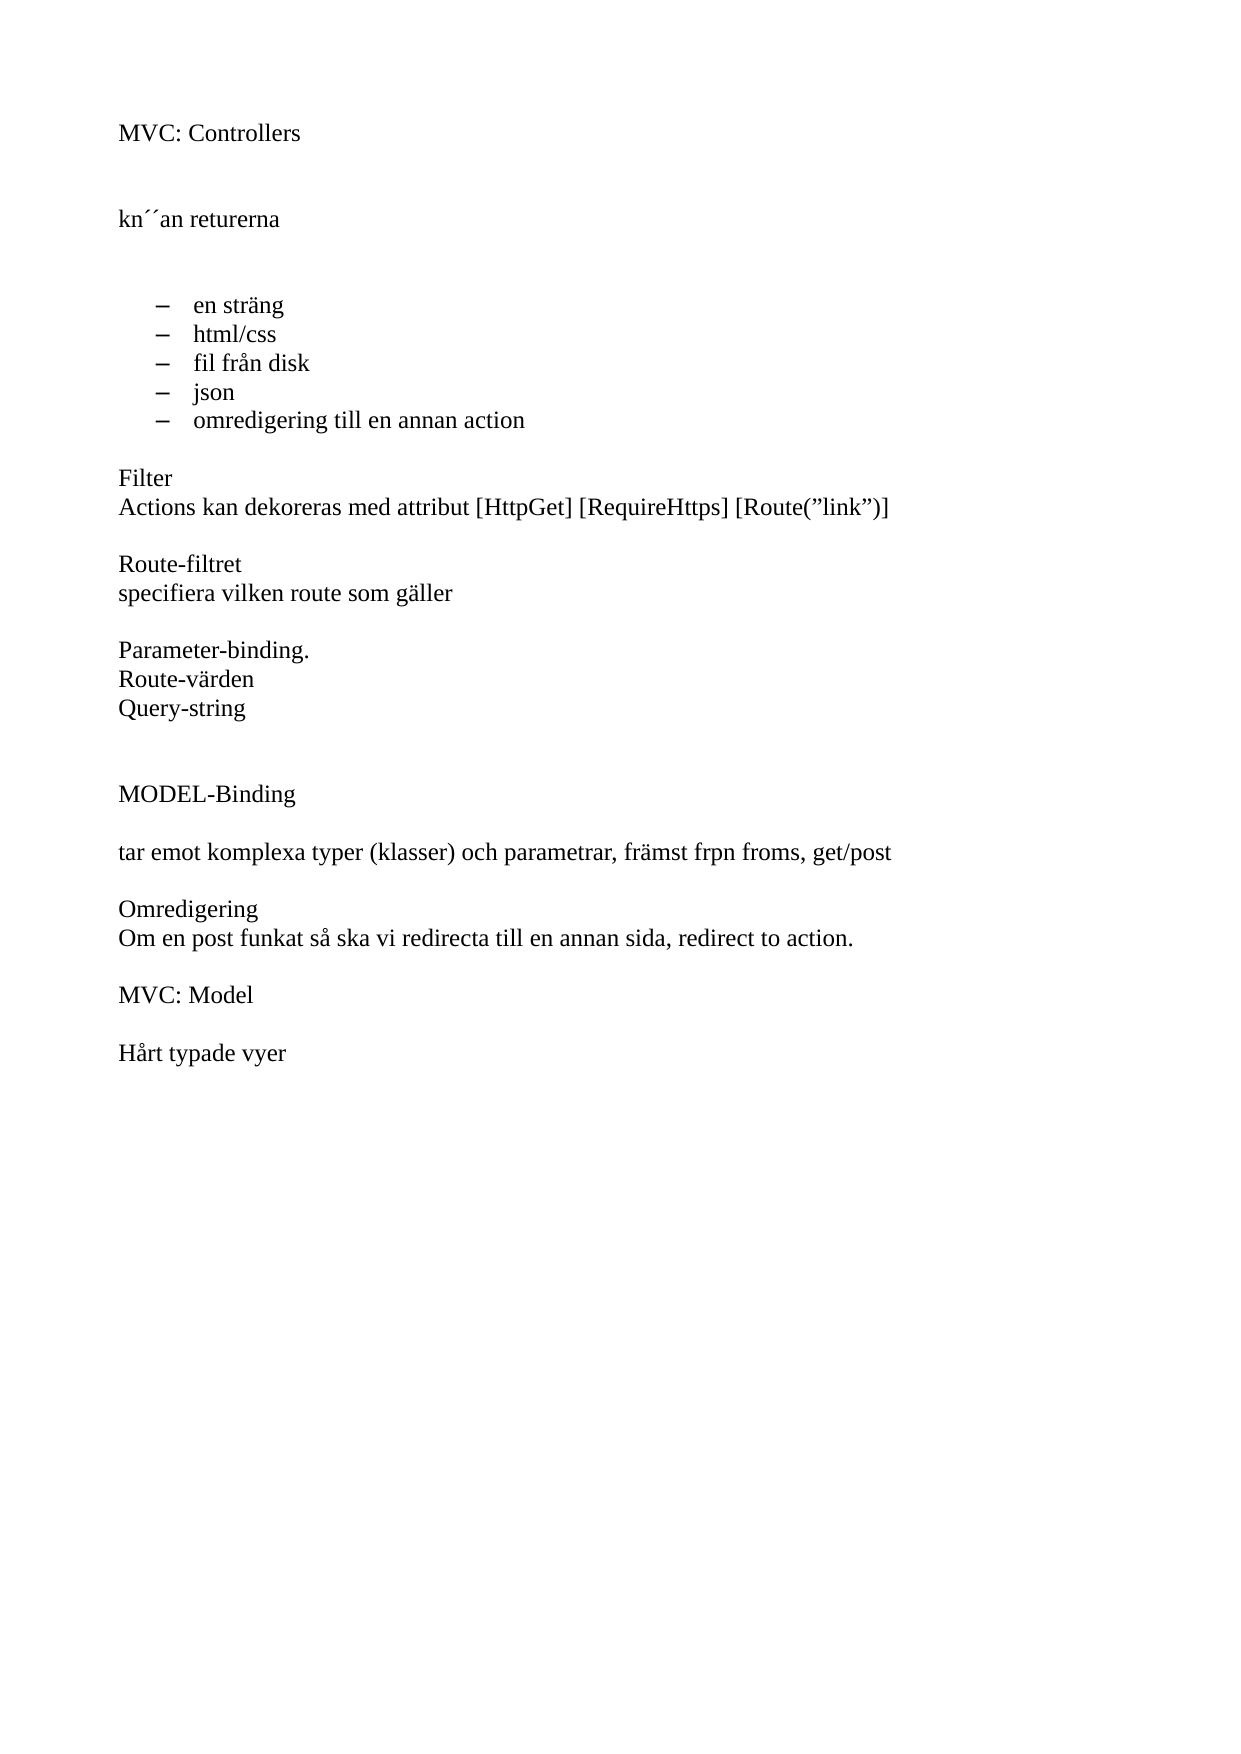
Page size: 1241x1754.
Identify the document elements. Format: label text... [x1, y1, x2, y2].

text Route-värden [118, 664, 1122, 693]
text MODEL-Binding [118, 779, 1122, 808]
text MVC: Model [118, 981, 1122, 1009]
list html/css [156, 319, 1122, 348]
text MVC: Controllers [118, 118, 1122, 147]
text Route-filtret [118, 549, 1122, 578]
text Filter [118, 463, 1122, 492]
text Actions kan dekoreras med attribut [HttpGet] [RequireHttps] [Route(”link”)] [118, 492, 1122, 521]
list fil från disk [156, 348, 1122, 377]
list en sträng [156, 291, 1122, 319]
text Hårt typade vyer [118, 1038, 1122, 1067]
text Query-string [118, 693, 1122, 722]
text Om en post funkat så ska vi redirecta till en annan sida, redirect to action. [118, 923, 1122, 952]
list omredigering till en annan action [156, 406, 1122, 434]
text Parameter-binding. [118, 636, 1122, 664]
text kn´´an returerna [118, 204, 1122, 233]
text specifiera vilken route som gäller [118, 578, 1122, 607]
text tar emot komplexa typer (klasser) och parametrar, främst frpn froms, get/post [118, 837, 1122, 866]
text Omredigering [118, 894, 1122, 923]
list json [156, 377, 1122, 406]
